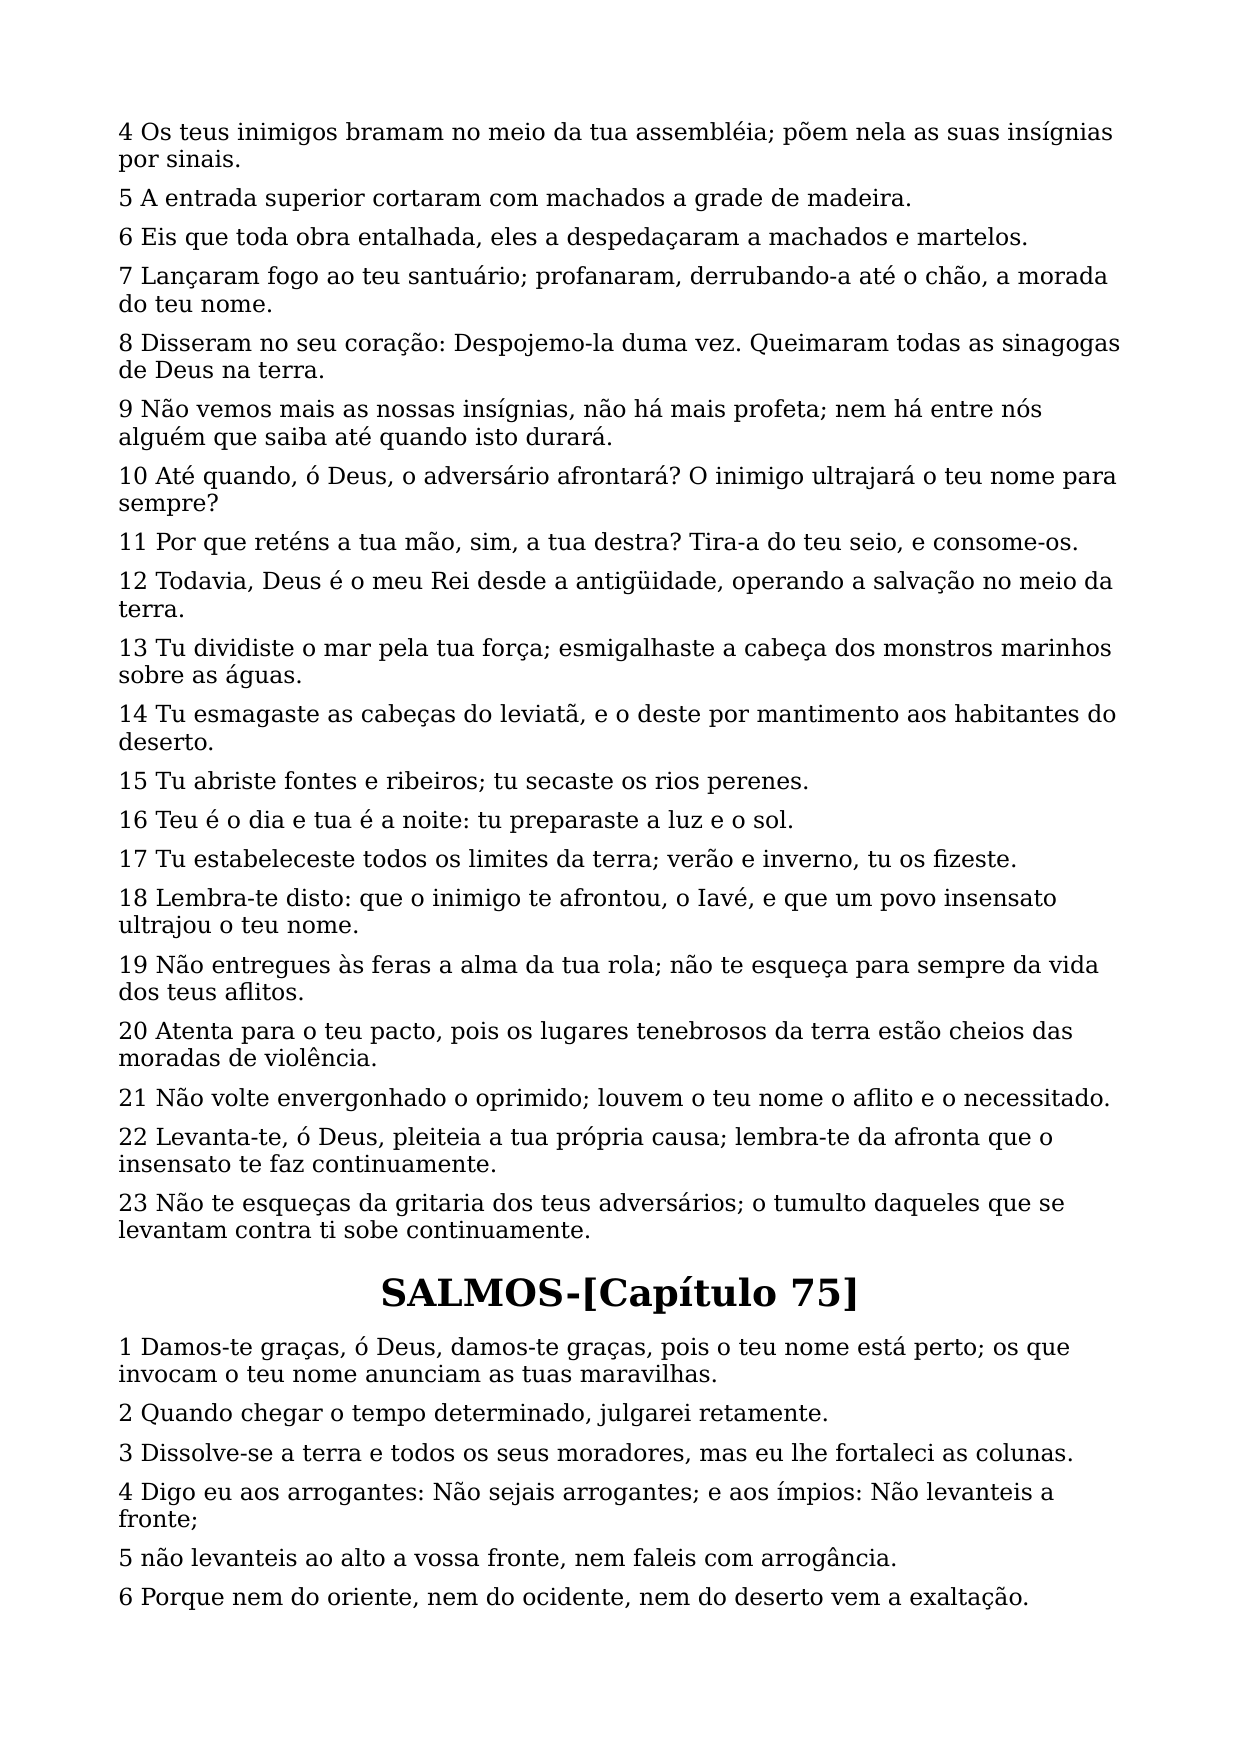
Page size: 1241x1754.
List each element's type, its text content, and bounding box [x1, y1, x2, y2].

text 21 Não volte envergonhado o oprimido; louvem o teu nome o aflito e o necessitado. [118, 1084, 1122, 1111]
text 3 Dissolve-se a terra e todos os seus moradores, mas eu lhe fortaleci as colunas. [118, 1439, 1122, 1467]
text 20 Atenta para o teu pacto, pois os lugares tenebrosos da terra estão cheios das moradas de violência. [118, 1018, 1122, 1072]
text 23 Não te esqueças da gritaria dos teus adversários; o tumulto daqueles que se levantam contra ti sobe continuamente. [118, 1190, 1122, 1244]
text 17 Tu estabeleceste todos os limites da terra; verão e inverno, tu os fizeste. [118, 846, 1122, 873]
text 9 Não vemos mais as nossas insígnias, não há mais profeta; nem há entre nós alguém que saiba até quando isto durará. [118, 396, 1122, 450]
text 5 A entrada superior cortaram com machados a grade de madeira. [118, 184, 1122, 212]
text 14 Tu esmagaste as cabeças do leviatã, e o deste por mantimento aos habitantes do deserto. [118, 701, 1122, 755]
text 8 Disseram no seu coração: Despojemo-la duma vez. Queimaram todas as sinagogas de Deus na terra. [118, 329, 1122, 384]
text 16 Teu é o dia e tua é a noite: tu preparaste a luz e o sol. [118, 806, 1122, 834]
subtitle SALMOS-[Capítulo 75] [118, 1271, 1122, 1315]
text 1 Damos-te graças, ó Deus, damos-te graças, pois o teu nome está perto; os que invocam o teu nome anunciam as tuas maravilhas. [118, 1334, 1122, 1388]
text 4 Digo eu aos arrogantes: Não sejais arrogantes; e aos ímpios: Não levanteis a fronte; [118, 1478, 1122, 1533]
text 12 Todavia, Deus é o meu Rei desde a antigüidade, operando a salvação no meio da terra. [118, 568, 1122, 622]
text 4 Os teus inimigos bramam no meio da tua assembléia; põem nela as suas insígnias por sinais. [118, 118, 1122, 173]
text 15 Tu abriste fontes e ribeiros; tu secaste os rios perenes. [118, 767, 1122, 794]
text 13 Tu dividiste o mar pela tua força; esmigalhaste a cabeça dos monstros marinhos sobre as águas. [118, 634, 1122, 689]
text 18 Lembra-te disto: que o inimigo te afrontou, o Iavé, e que um povo insensato ultrajou o teu nome. [118, 885, 1122, 939]
text 11 Por que reténs a tua mão, sim, a tua destra? Tira-a do teu seio, e consome-os. [118, 529, 1122, 556]
text 10 Até quando, ó Deus, o adversário afrontará? O inimigo ultrajará o teu nome para sempre? [118, 462, 1122, 517]
text 6 Eis que toda obra entalhada, eles a despedaçaram a machados e martelos. [118, 224, 1122, 251]
text 22 Levanta-te, ó Deus, pleiteia a tua própria causa; lembra-te da afronta que o insensato te faz continuamente. [118, 1123, 1122, 1178]
text 19 Não entregues às feras a alma da tua rola; não te esqueça para sempre da vida dos teus aflitos. [118, 951, 1122, 1006]
text 2 Quando chegar o tempo determinado, julgarei retamente. [118, 1400, 1122, 1427]
text 6 Porque nem do oriente, nem do ocidente, nem do deserto vem a exaltação. [118, 1584, 1122, 1611]
text 7 Lançaram fogo ao teu santuário; profanaram, derrubando-a até o chão, a morada do teu nome. [118, 263, 1122, 317]
text 5 não levanteis ao alto a vossa fronte, nem faleis com arrogância. [118, 1545, 1122, 1572]
